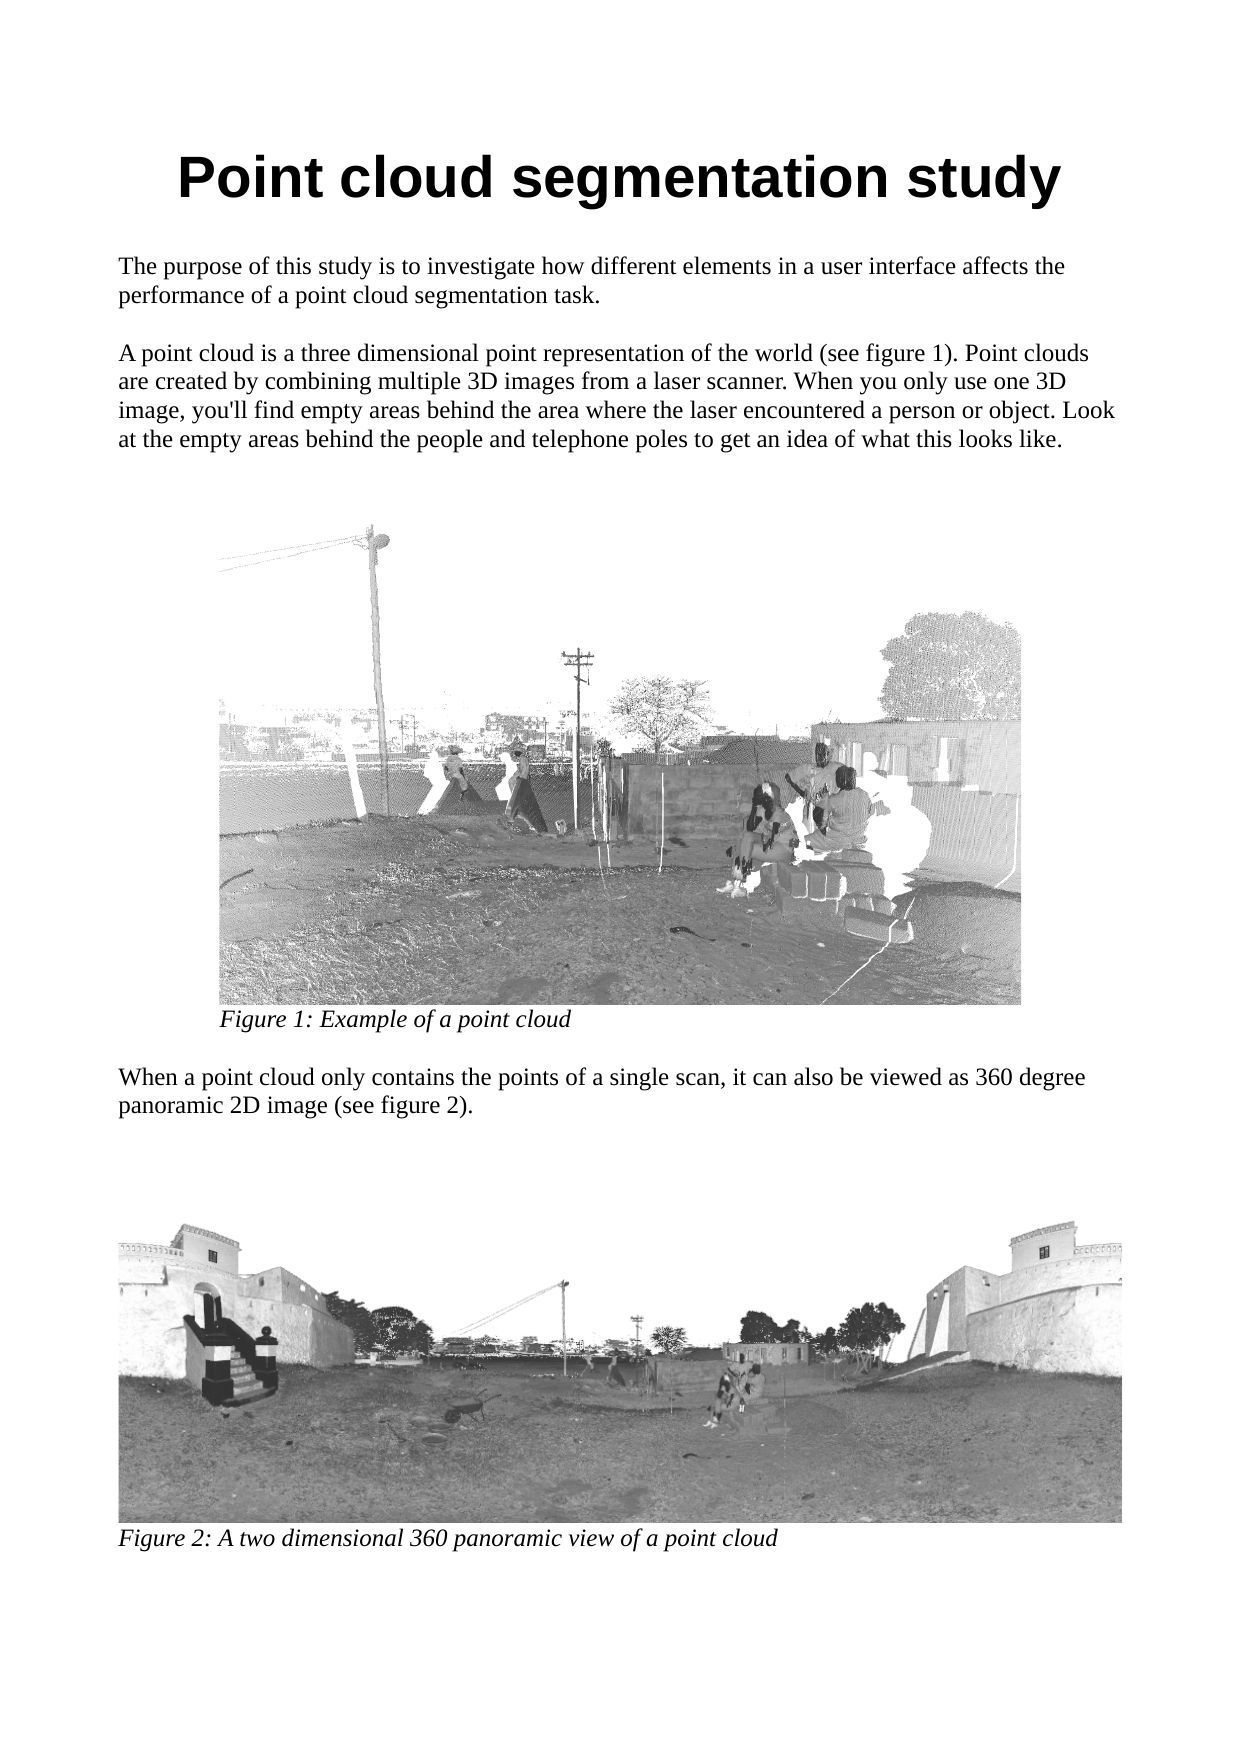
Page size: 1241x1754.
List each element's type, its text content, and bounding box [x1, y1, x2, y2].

text Figure 2: A two dimensional 360 panoramic view of a point cloud [118, 1523, 1122, 1552]
picture [118, 1160, 1123, 1523]
text A point cloud is a three dimensional point representation of the world (see figure 1). Point clouds are created by combining multiple 3D images from a laser scanner. When you only use one 3D image, you'll find empty areas behind the area where the laser encountered a person or object. Look at the empty areas behind the people and telephone poles to get an idea of what this looks like. [118, 338, 1122, 453]
text The purpose of this study is to investigate how different elements in a user interface affects the performance of a point cloud segmentation task. [118, 251, 1122, 309]
title Point cloud segmentation study [118, 143, 1122, 210]
text Figure 1: Example of a point cloud [219, 1005, 1021, 1033]
text When a point cloud only contains the points of a single scan, it can also be viewed as 360 degree panoramic 2D image (see figure 2). [118, 1062, 1122, 1119]
picture [219, 493, 1022, 1005]
